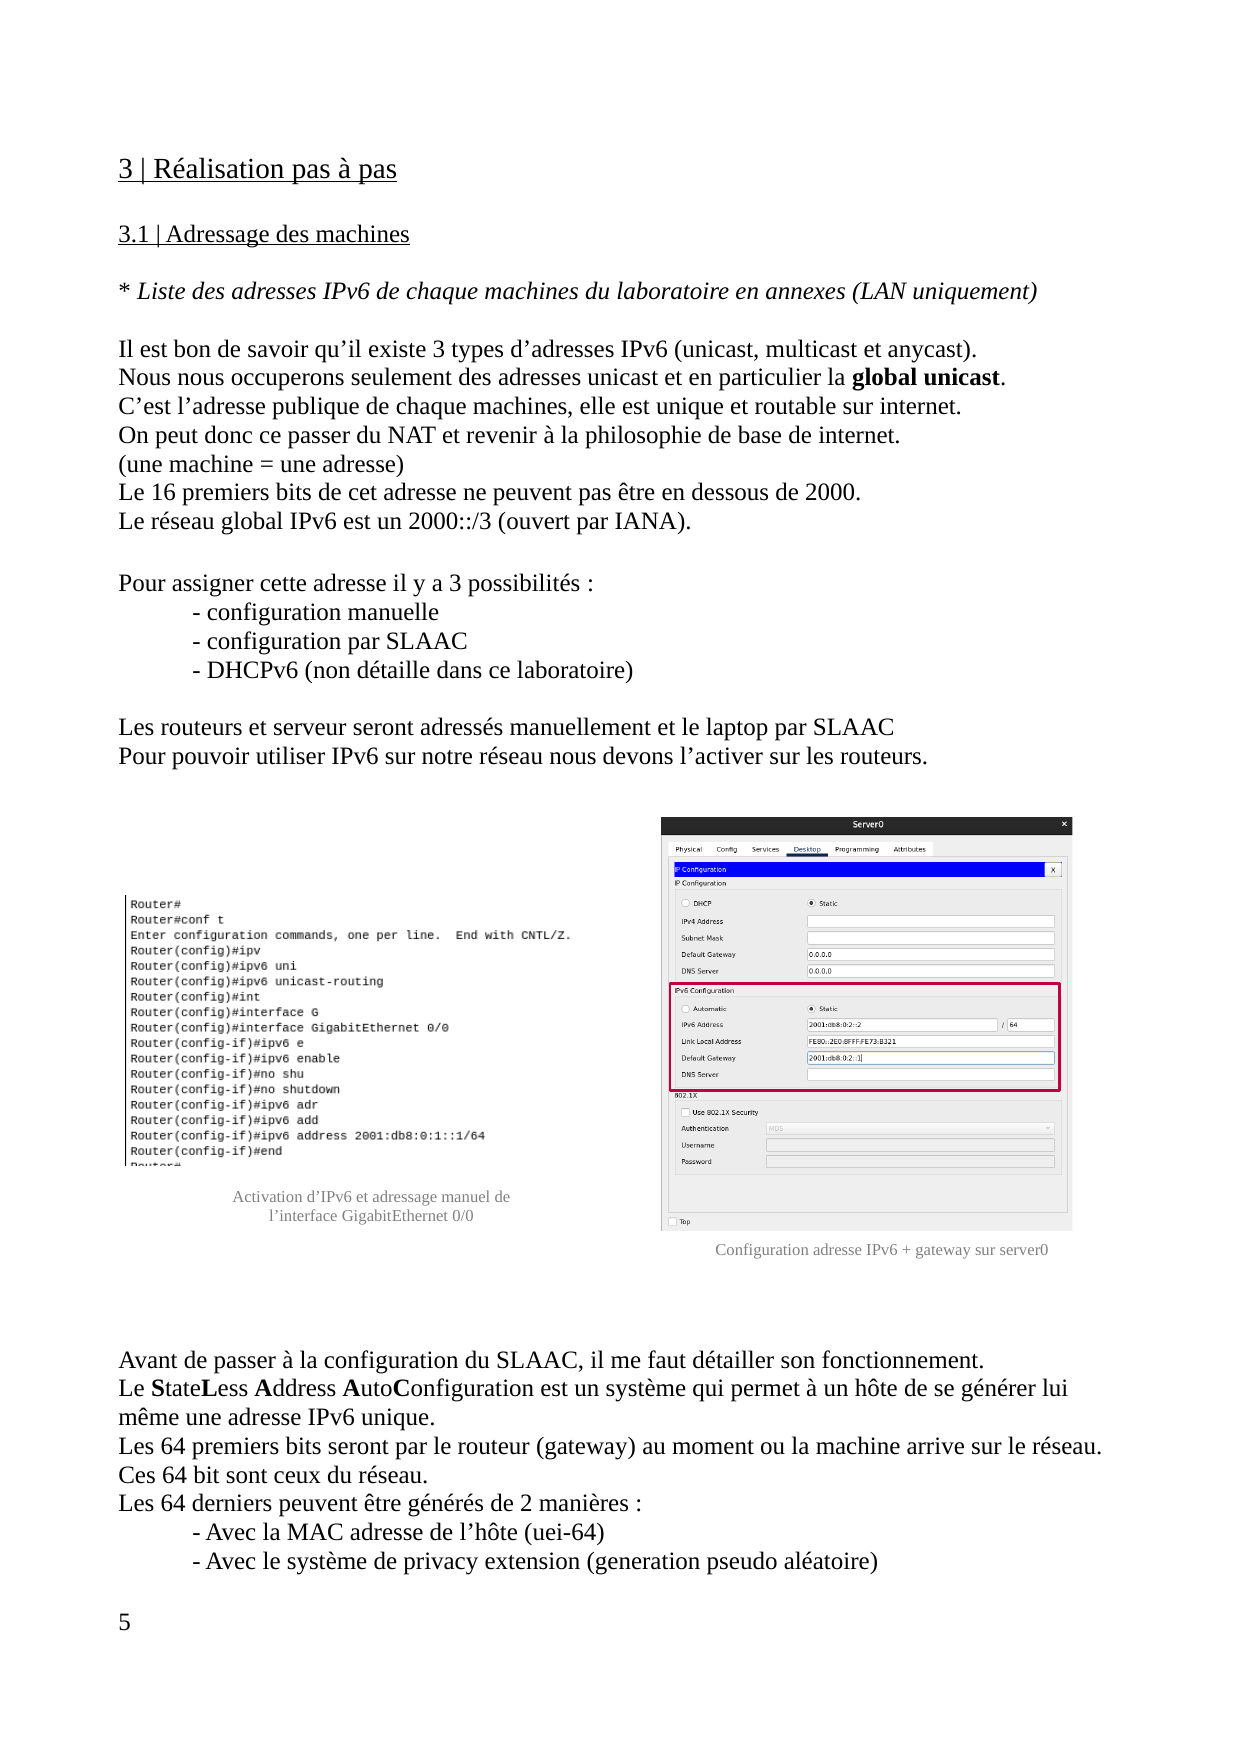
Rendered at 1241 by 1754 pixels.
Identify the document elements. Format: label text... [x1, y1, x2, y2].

text Ces 64 bit sont ceux du réseau. [118, 1460, 1122, 1488]
text - configuration par SLAAC [118, 626, 1122, 655]
picture [661, 817, 1073, 1231]
text Nous nous occuperons seulement des adresses unicast et en particulier la global unicast. [118, 362, 1122, 391]
text Le 16 premiers bits de cet adresse ne peuvent pas être en dessous de 2000. [118, 477, 1122, 506]
text Il est bon de savoir qu’il existe 3 types d’adresses IPv6 (unicast, multicast et anycast). [118, 334, 1122, 362]
text * Liste des adresses IPv6 de chaque machines du laboratoire en annexes (LAN uniquement) [118, 276, 1122, 305]
text Avant de passer à la configuration du SLAAC, il me faut détailler son fonctionnement. [118, 1345, 1122, 1373]
text Les routeurs et serveur seront adressés manuellement et le laptop par SLAAC [118, 712, 1122, 741]
text - DHCPv6 (non détaille dans ce laboratoire) [118, 655, 1122, 683]
text Pour assigner cette adresse il y a 3 possibilités : [118, 568, 1122, 597]
text On peut donc ce passer du NAT et revenir à la philosophie de base de internet. [118, 420, 1122, 449]
text - Avec le système de privacy extension (generation pseudo aléatoire) [118, 1546, 1122, 1575]
text - configuration manuelle [118, 597, 1122, 626]
text Le StateLess Address AutoConfiguration est un système qui permet à un hôte de se générer lui même une adresse IPv6 unique. [118, 1373, 1122, 1431]
text Les 64 derniers peuvent être générés de 2 manières : [118, 1488, 1122, 1517]
text Les 64 premiers bits seront par le routeur (gateway) au moment ou la machine arrive sur le réseau. [118, 1431, 1122, 1460]
text Le réseau global IPv6 est un 2000::/3 (ouvert par IANA). [118, 506, 1122, 535]
text 3 | Réalisation pas à pas [118, 152, 1122, 185]
text (une machine = une adresse) [118, 449, 1122, 477]
text C’est l’adresse publique de chaque machines, elle est unique et routable sur internet. [118, 391, 1122, 420]
picture [125, 895, 608, 1166]
text Pour pouvoir utiliser IPv6 sur notre réseau nous devons l’activer sur les routeurs. [118, 741, 1122, 770]
text 3.1 | Adressage des machines [118, 219, 1122, 247]
text - Avec la MAC adresse de l’hôte (uei-64) [118, 1517, 1122, 1546]
